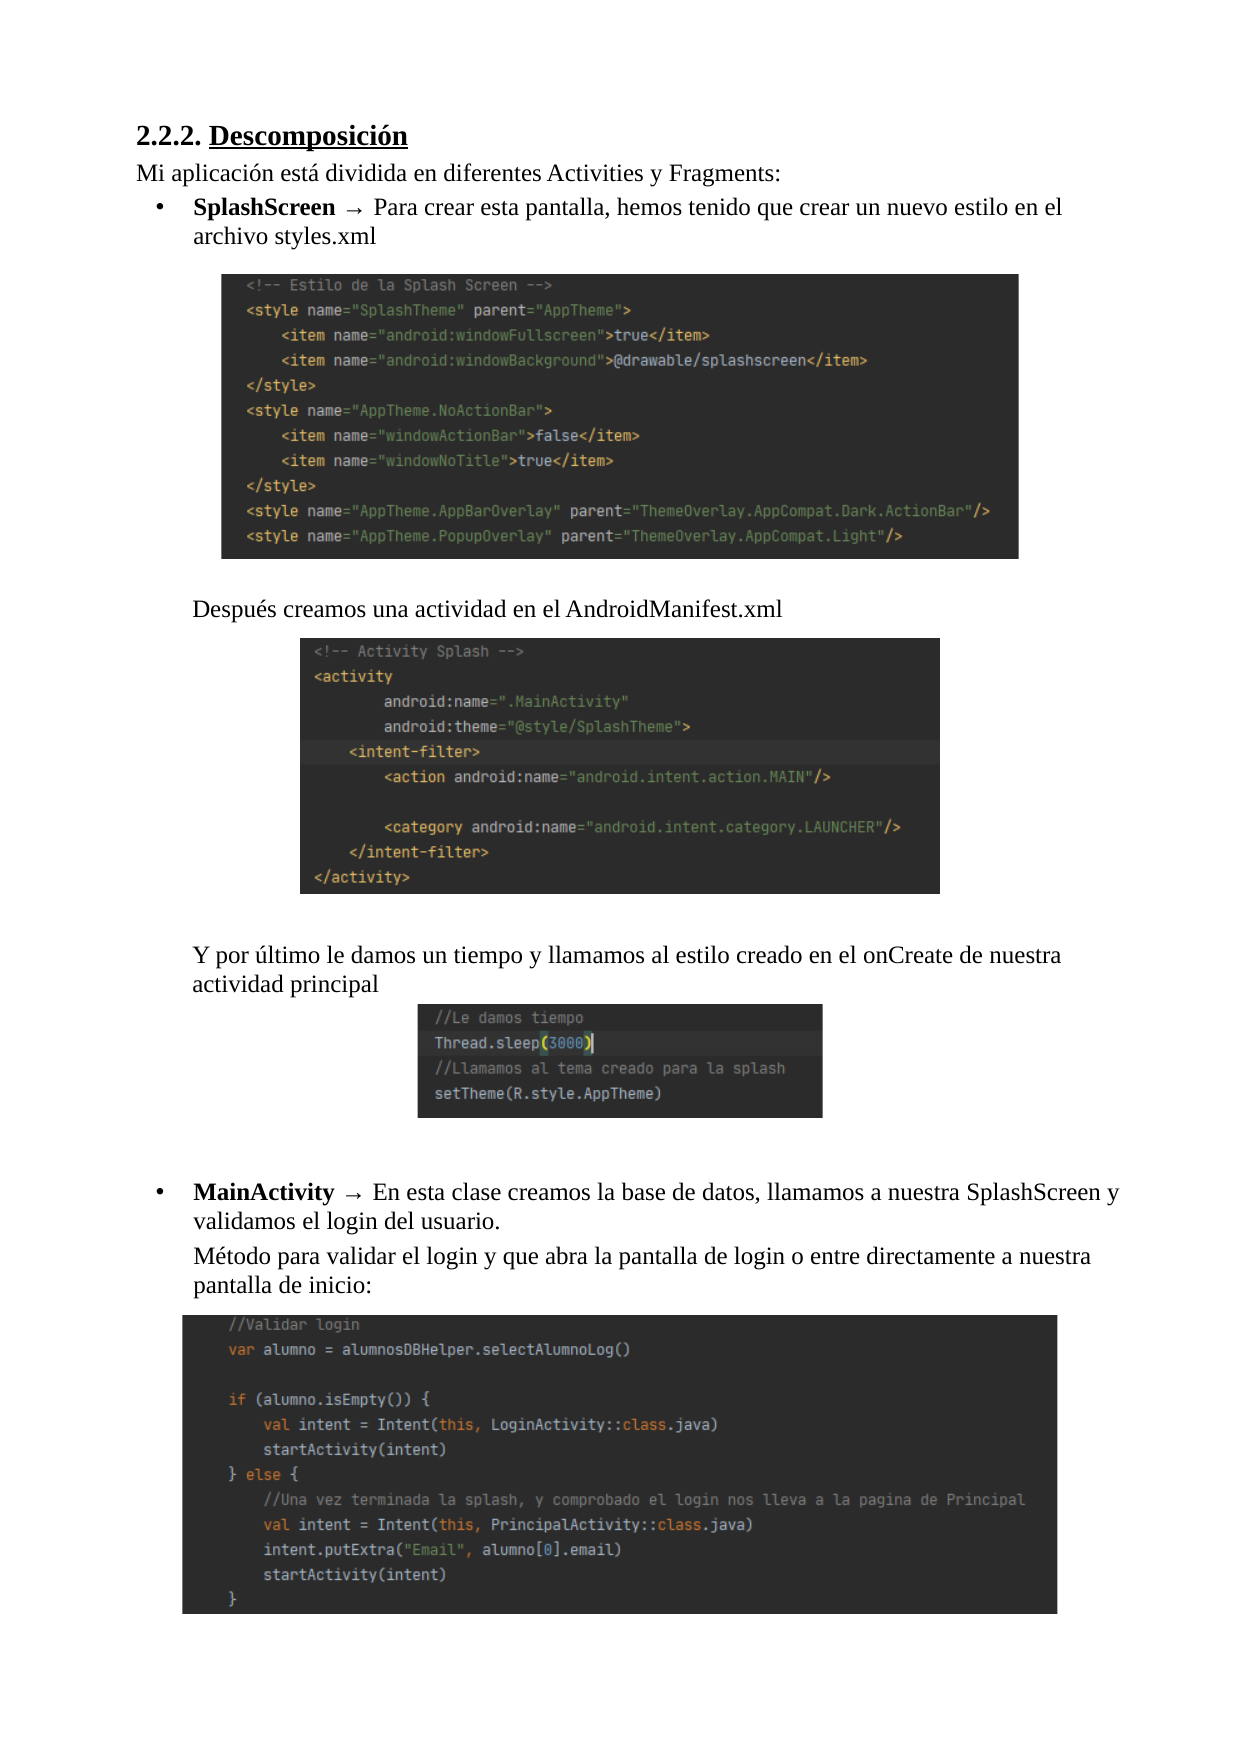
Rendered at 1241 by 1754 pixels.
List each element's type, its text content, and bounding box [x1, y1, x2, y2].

list MainActivity → En esta clase creamos la base de datos, llamamos a nuestra SplashScreen y validamos el login del usuario. [156, 1177, 1122, 1235]
list SplashScreen → Para crear esta pantalla, hemos tenido que crear un nuevo estilo en el archivo styles.xml [156, 192, 1122, 250]
subtitle 2.2.2. Descomposición [118, 118, 1122, 152]
picture [182, 1315, 1058, 1614]
list Método para validar el login y que abra la pantalla de login o entre directamente a nuestra pantalla de inicio: [156, 1241, 1122, 1298]
text Y por último le damos un tiempo y llamamos al estilo creado en el onCreate de nuestra actividad principal [118, 941, 1122, 998]
picture [221, 274, 1019, 559]
picture [417, 1004, 823, 1118]
picture [300, 638, 940, 894]
text Mi aplicación está dividida en diferentes Activities y Fragments: [118, 158, 1122, 186]
text Después creamos una actividad en el AndroidManifest.xml [118, 594, 1122, 622]
